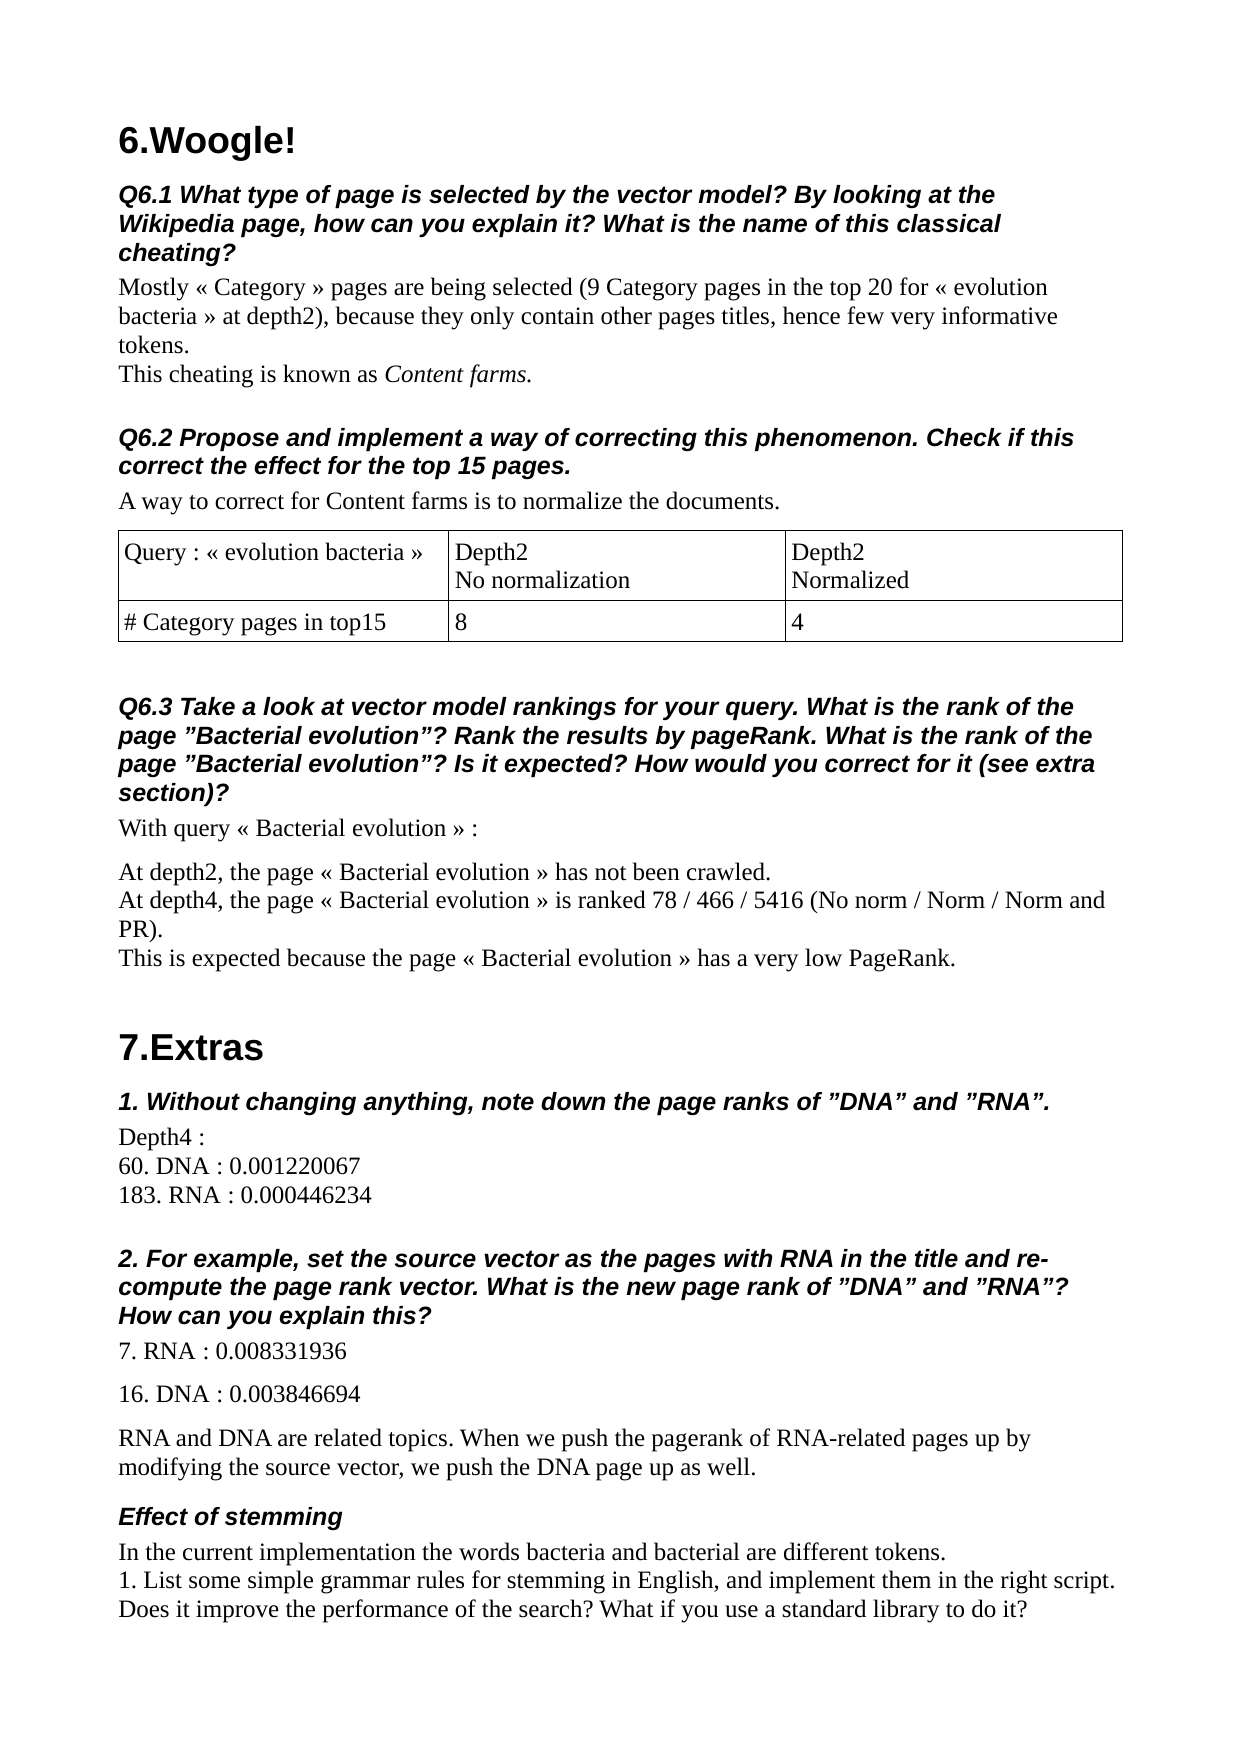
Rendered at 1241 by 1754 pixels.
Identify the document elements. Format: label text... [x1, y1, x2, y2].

subtitle Effect of stemming [118, 1502, 1122, 1530]
text In the current implementation the words bacteria and bacterial are different tokens. [118, 1537, 1122, 1565]
text This is expected because the page « Bacterial evolution » has a very low PageRank. [118, 943, 1122, 972]
subtitle Q6.2 Propose and implement a way of correcting this phenomenon. Check if this correct the effect for the top 15 pages. [118, 422, 1122, 480]
text 7. RNA : 0.008331936 [118, 1336, 1122, 1365]
text Does it improve the performance of the search? What if you use a standard library to do it? [118, 1594, 1122, 1623]
subtitle 2. For example, set the source vector as the pages with RNA in the title and re-compute the page rank vector. What is the new page rank of ”DNA” and ”RNA”? How can you explain this? [118, 1243, 1122, 1330]
subtitle Q6.3 Take a look at vector model rankings for your query. What is the rank of the page ”Bacterial evolution”? Rank the results by pageRank. What is the rank of the page ”Bacterial evolution”? Is it expected? How would you correct for it (see extra section)? [118, 692, 1122, 807]
text At depth4, the page « Bacterial evolution » is ranked 78 / 466 / 5416 (No norm / Norm / Norm and PR). [118, 885, 1122, 943]
table_cell 4 [786, 601, 1122, 641]
text 60. DNA : 0.001220067 [118, 1151, 1122, 1180]
text At depth2, the page « Bacterial evolution » has not been crawled. [118, 857, 1122, 885]
table_cell 8 [449, 601, 785, 641]
subtitle 7.Extras [118, 1025, 1122, 1068]
subtitle 6.Woogle! [118, 118, 1122, 161]
text Mostly « Category » pages are being selected (9 Category pages in the top 20 for « evolution bacteria » at depth2), because they only contain other pages titles, hence few very informative tokens. [118, 272, 1122, 359]
text Depth4 : [118, 1122, 1122, 1151]
text A way to correct for Content farms is to normalize the documents. [118, 486, 1122, 515]
text 1. List some simple grammar rules for stemming in English, and implement them in the right script. [118, 1565, 1122, 1594]
text With query « Bacterial evolution » : [118, 813, 1122, 842]
subtitle Q6.1 What type of page is selected by the vector model? By looking at the Wikipedia page, how can you explain it? What is the name of this classical cheating? [118, 180, 1122, 266]
text RNA and DNA are related topics. When we push the pagerank of RNA-related pages up by modifying the source vector, we push the DNA page up as well. [118, 1423, 1122, 1481]
table_header Query : « evolution bacteria » [119, 531, 448, 600]
text 183. RNA : 0.000446234 [118, 1180, 1122, 1208]
text 16. DNA : 0.003846694 [118, 1379, 1122, 1408]
text This cheating is known as Content farms. [118, 359, 1122, 387]
table_cell # Category pages in top15 [119, 601, 448, 641]
table_header Depth2 No normalization [449, 531, 785, 600]
subtitle 1. Without changing anything, note down the page ranks of ”DNA” and ”RNA”. [118, 1087, 1122, 1116]
table_header Depth2 Normalized [786, 531, 1122, 600]
